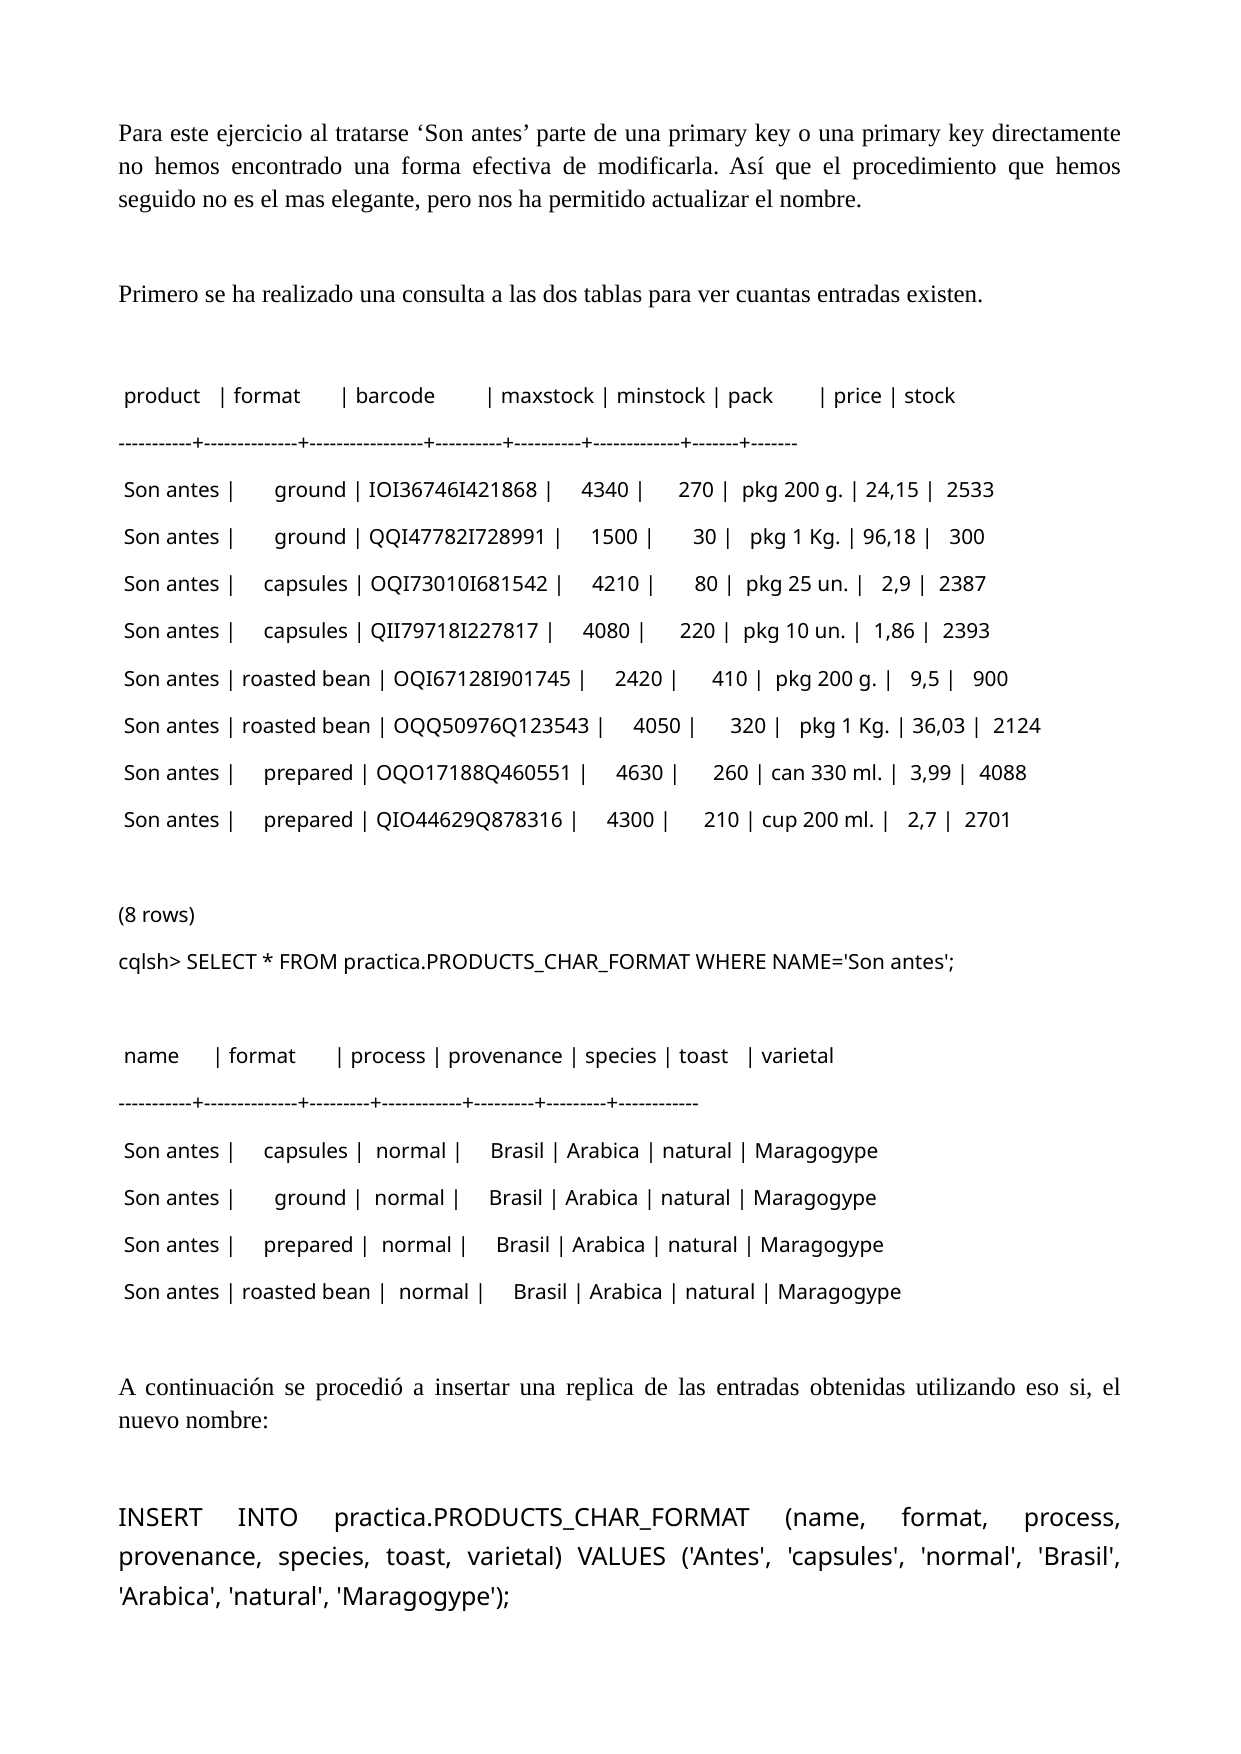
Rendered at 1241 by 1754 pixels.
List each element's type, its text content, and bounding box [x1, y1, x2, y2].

text -----------+--------------+---------+------------+---------+---------+------------ [118, 1088, 1122, 1117]
text Son antes | prepared | QIO44629Q878316 | 4300 | 210 | cup 200 ml. | 2,7 | 2701 [118, 805, 1122, 834]
text cqlsh> SELECT * FROM practica.PRODUCTS_CHAR_FORMAT WHERE NAME='Son antes'; [118, 947, 1122, 975]
text -----------+--------------+-----------------+----------+----------+-------------+-------+------- [118, 428, 1122, 456]
text Son antes | capsules | OQI73010I681542 | 4210 | 80 | pkg 25 un. | 2,9 | 2387 [118, 569, 1122, 598]
text name | format | process | provenance | species | toast | varietal [118, 1041, 1122, 1070]
text Para este ejercicio al tratarse ‘Son antes’ parte de una primary key o una primary key directamente no hemos encontrado una forma efectiva de modificarla. Así que el procedimiento que hemos seguido no es el mas elegante, pero nos ha permitido actualizar el nombre. [118, 118, 1122, 213]
text Son antes | capsules | QII79718I227817 | 4080 | 220 | pkg 10 un. | 1,86 | 2393 [118, 617, 1122, 645]
text (8 rows) [118, 900, 1122, 928]
text Son antes | ground | normal | Brasil | Arabica | natural | Maragogype [118, 1183, 1122, 1211]
text Son antes | prepared | normal | Brasil | Arabica | natural | Maragogype [118, 1230, 1122, 1258]
text Son antes | prepared | OQO17188Q460551 | 4630 | 260 | can 330 ml. | 3,99 | 4088 [118, 758, 1122, 787]
text Son antes | roasted bean | normal | Brasil | Arabica | natural | Maragogype [118, 1277, 1122, 1306]
text product | format | barcode | maxstock | minstock | pack | price | stock [118, 381, 1122, 409]
text Son antes | roasted bean | OQI67128I901745 | 2420 | 410 | pkg 200 g. | 9,5 | 900 [118, 664, 1122, 692]
text Son antes | ground | QQI47782I728991 | 1500 | 30 | pkg 1 Kg. | 96,18 | 300 [118, 522, 1122, 551]
text Primero se ha realizado una consulta a las dos tablas para ver cuantas entradas existen. [118, 279, 1122, 308]
text Son antes | roasted bean | OQQ50976Q123543 | 4050 | 320 | pkg 1 Kg. | 36,03 | 2124 [118, 711, 1122, 739]
text INSERT INTO practica.PRODUCTS_CHAR_FORMAT (name, format, process, provenance, species, toast, varietal) VALUES ('Antes', 'capsules', 'normal', 'Brasil', 'Arabica', 'natural', 'Maragogype'); [118, 1500, 1122, 1612]
text Son antes | capsules | normal | Brasil | Arabica | natural | Maragogype [118, 1136, 1122, 1164]
text Son antes | ground | IOI36746I421868 | 4340 | 270 | pkg 200 g. | 24,15 | 2533 [118, 475, 1122, 503]
text A continuación se procedió a insertar una replica de las entradas obtenidas utilizando eso si, el nuevo nombre: [118, 1372, 1122, 1433]
